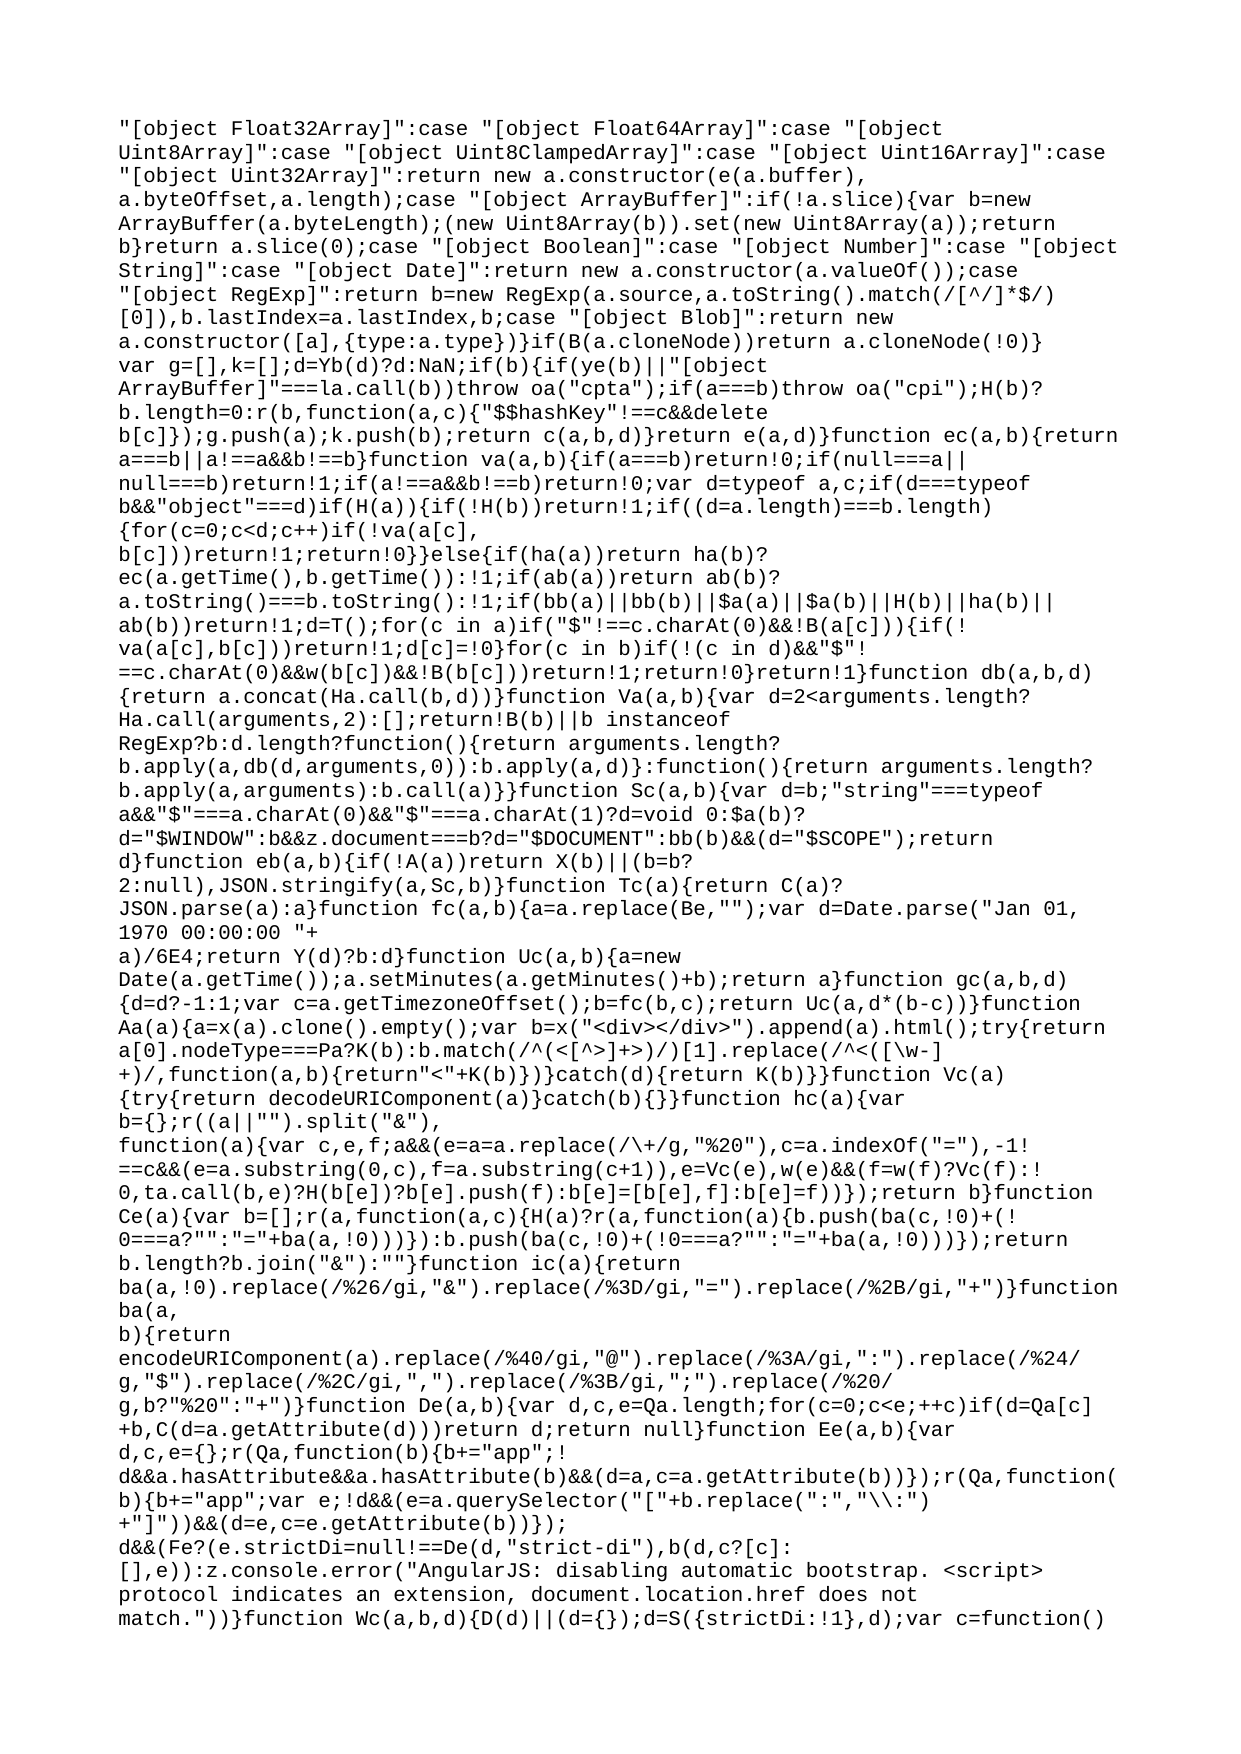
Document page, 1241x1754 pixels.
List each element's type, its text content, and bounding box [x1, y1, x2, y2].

text b){return encodeURIComponent(a).replace(/%40/gi,"@").replace(/%3A/gi,":").replace(/%24/g,"$").replace(/%2C/gi,",").replace(/%3B/gi,";").replace(/%20/g,b?"%20":"+")}function De(a,b){var d,c,e=Qa.length;for(c=0;c<e;++c)if(d=Qa[c]+b,C(d=a.getAttribute(d)))return d;return null}function Ee(a,b){var d,c,e={};r(Qa,function(b){b+="app";!d&&a.hasAttribute&&a.hasAttribute(b)&&(d=a,c=a.getAttribute(b))});r(Qa,function(b){b+="app";var e;!d&&(e=a.querySelector("["+b.replace(":","\\:")+"]"))&&(d=e,c=e.getAttribute(b))}); [118, 1324, 1122, 1537]
text a)/6E4;return Y(d)?b:d}function Uc(a,b){a=new Date(a.getTime());a.setMinutes(a.getMinutes()+b);return a}function gc(a,b,d){d=d?-1:1;var c=a.getTimezoneOffset();b=fc(b,c);return Uc(a,d*(b-c))}function Aa(a){a=x(a).clone().empty();var b=x("<div></div>").append(a).html();try{return a[0].nodeType===Pa?K(b):b.match(/^(<[^>]+>)/)[1].replace(/^<([\w-]+)/,function(a,b){return"<"+K(b)})}catch(d){return K(b)}}function Vc(a){try{return decodeURIComponent(a)}catch(b){}}function hc(a){var b={};r((a||"").split("&"), [118, 946, 1122, 1135]
text var g=[],k=[];d=Yb(d)?d:NaN;if(b){if(ye(b)||"[object ArrayBuffer]"===la.call(b))throw oa("cpta");if(a===b)throw oa("cpi");H(b)?b.length=0:r(b,function(a,c){"$$hashKey"!==c&&delete b[c]});g.push(a);k.push(b);return c(a,b,d)}return e(a,d)}function ec(a,b){return a===b||a!==a&&b!==b}function va(a,b){if(a===b)return!0;if(null===a||null===b)return!1;if(a!==a&&b!==b)return!0;var d=typeof a,c;if(d===typeof b&&"object"===d)if(H(a)){if(!H(b))return!1;if((d=a.length)===b.length){for(c=0;c<d;c++)if(!va(a[c], [118, 354, 1122, 544]
text function(a){var c,e,f;a&&(e=a=a.replace(/\+/g,"%20"),c=a.indexOf("="),-1!==c&&(e=a.substring(0,c),f=a.substring(c+1)),e=Vc(e),w(e)&&(f=w(f)?Vc(f):!0,ta.call(b,e)?H(b[e])?b[e].push(f):b[e]=[b[e],f]:b[e]=f))});return b}function Ce(a){var b=[];r(a,function(a,c){H(a)?r(a,function(a){b.push(ba(c,!0)+(!0===a?"":"="+ba(a,!0)))}):b.push(ba(c,!0)+(!0===a?"":"="+ba(a,!0)))});return b.length?b.join("&"):""}function ic(a){return ba(a,!0).replace(/%26/gi,"&").replace(/%3D/gi,"=").replace(/%2B/gi,"+")}function ba(a, [118, 1135, 1122, 1324]
text a.byteOffset,a.length);case "[object ArrayBuffer]":if(!a.slice){var b=new ArrayBuffer(a.byteLength);(new Uint8Array(b)).set(new Uint8Array(a));return b}return a.slice(0);case "[object Boolean]":case "[object Number]":case "[object String]":case "[object Date]":return new a.constructor(a.valueOf());case "[object RegExp]":return b=new RegExp(a.source,a.toString().match(/[^/]*$/)[0]),b.lastIndex=a.lastIndex,b;case "[object Blob]":return new a.constructor([a],{type:a.type})}if(B(a.cloneNode))return a.cloneNode(!0)} [118, 189, 1122, 354]
text RegExp?b:d.length?function(){return arguments.length?b.apply(a,db(d,arguments,0)):b.apply(a,d)}:function(){return arguments.length?b.apply(a,arguments):b.call(a)}}function Sc(a,b){var d=b;"string"===typeof a&&"$"===a.charAt(0)&&"$"===a.charAt(1)?d=void 0:$a(b)?d="$WINDOW":b&&z.document===b?d="$DOCUMENT":bb(b)&&(d="$SCOPE");return d}function eb(a,b){if(!A(a))return X(b)||(b=b?2:null),JSON.stringify(a,Sc,b)}function Tc(a){return C(a)?JSON.parse(a):a}function fc(a,b){a=a.replace(Be,"");var d=Date.parse("Jan 01, 1970 00:00:00 "+ [118, 733, 1122, 946]
text d&&(Fe?(e.strictDi=null!==De(d,"strict-di"),b(d,c?[c]:[],e)):z.console.error("AngularJS: disabling automatic bootstrap. <script> protocol indicates an extension, document.location.href does not match."))}function Wc(a,b,d){D(d)||(d={});d=S({strictDi:!1},d);var c=function() [118, 1537, 1122, 1631]
text b[c]))return!1;return!0}}else{if(ha(a))return ha(b)?ec(a.getTime(),b.getTime()):!1;if(ab(a))return ab(b)?a.toString()===b.toString():!1;if(bb(a)||bb(b)||$a(a)||$a(b)||H(b)||ha(b)||ab(b))return!1;d=T();for(c in a)if("$"!==c.charAt(0)&&!B(a[c])){if(!va(a[c],b[c]))return!1;d[c]=!0}for(c in b)if(!(c in d)&&"$"!==c.charAt(0)&&w(b[c])&&!B(b[c]))return!1;return!0}return!1}function db(a,b,d){return a.concat(Ha.call(b,d))}function Va(a,b){var d=2<arguments.length?Ha.call(arguments,2):[];return!B(b)||b instanceof [118, 544, 1122, 733]
text "[object Float32Array]":case "[object Float64Array]":case "[object Uint8Array]":case "[object Uint8ClampedArray]":case "[object Uint16Array]":case "[object Uint32Array]":return new a.constructor(e(a.buffer), [118, 118, 1122, 189]
